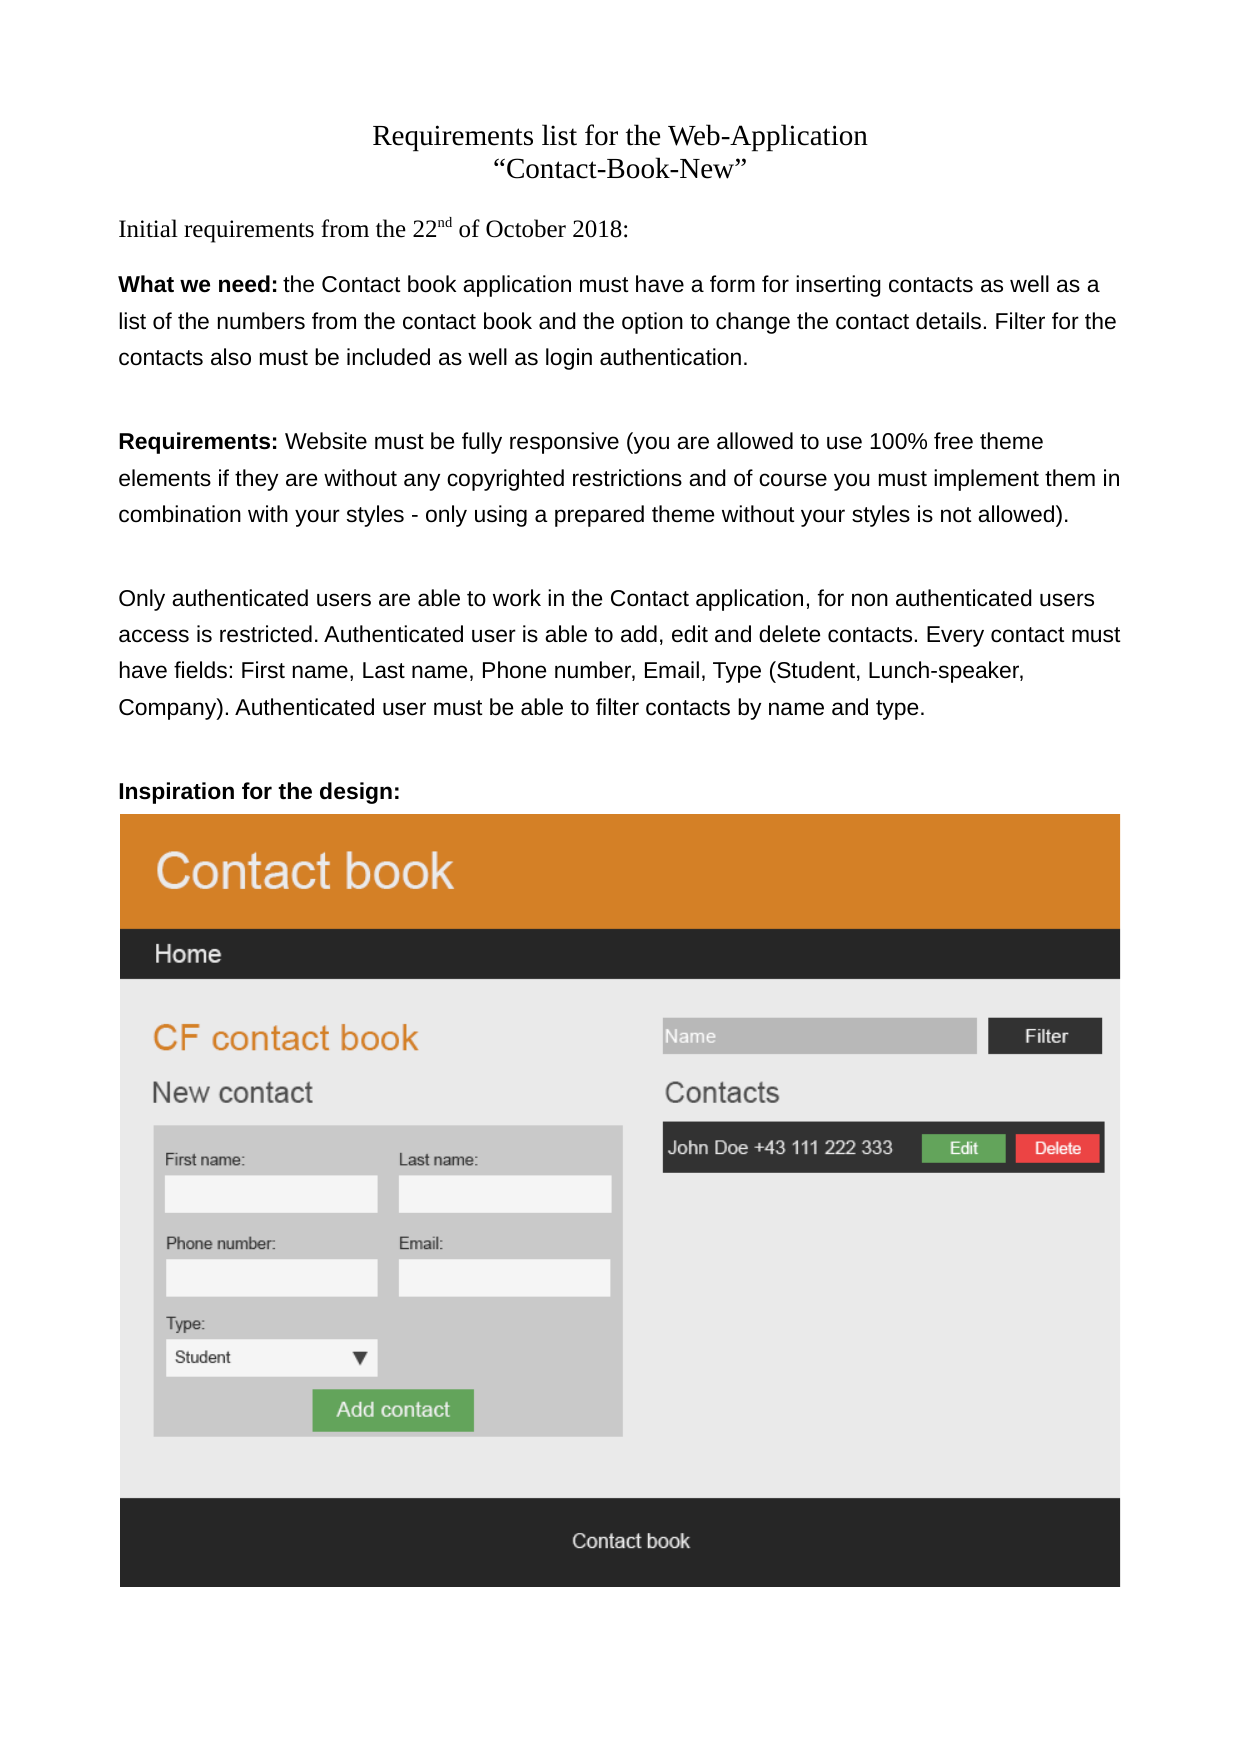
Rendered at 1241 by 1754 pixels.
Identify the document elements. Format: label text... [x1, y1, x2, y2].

text What we need: the Contact book application must have a form for inserting contacts as well as a list of the numbers from the contact book and the option to change the contact details. Filter for the contacts also must be included as well as login authentication. [118, 271, 1122, 371]
picture [120, 814, 1121, 1587]
text Initial requirements from the 22nd of October 2018: [118, 214, 1122, 243]
text Inspiration for the design: [118, 778, 1122, 804]
text “Contact-Book-New” [118, 152, 1122, 185]
text Requirements list for the Web-Application [118, 118, 1122, 152]
text Requirements: Website must be fully responsive (you are allowed to use 100% free theme elements if they are without any copyrighted restrictions and of course you must implement them in combination with your styles - only using a prepared theme without your styles is not allowed). [118, 428, 1122, 527]
text Only authenticated users are able to work in the Contact application, for non authenticated users access is restricted. Authenticated user is able to add, edit and delete contacts. Every contact must have fields: First name, Last name, Phone number, Email, Type (Student, Lunch-speaker, Company). Authenticated user must be able to filter contacts by name and type. [118, 585, 1122, 720]
